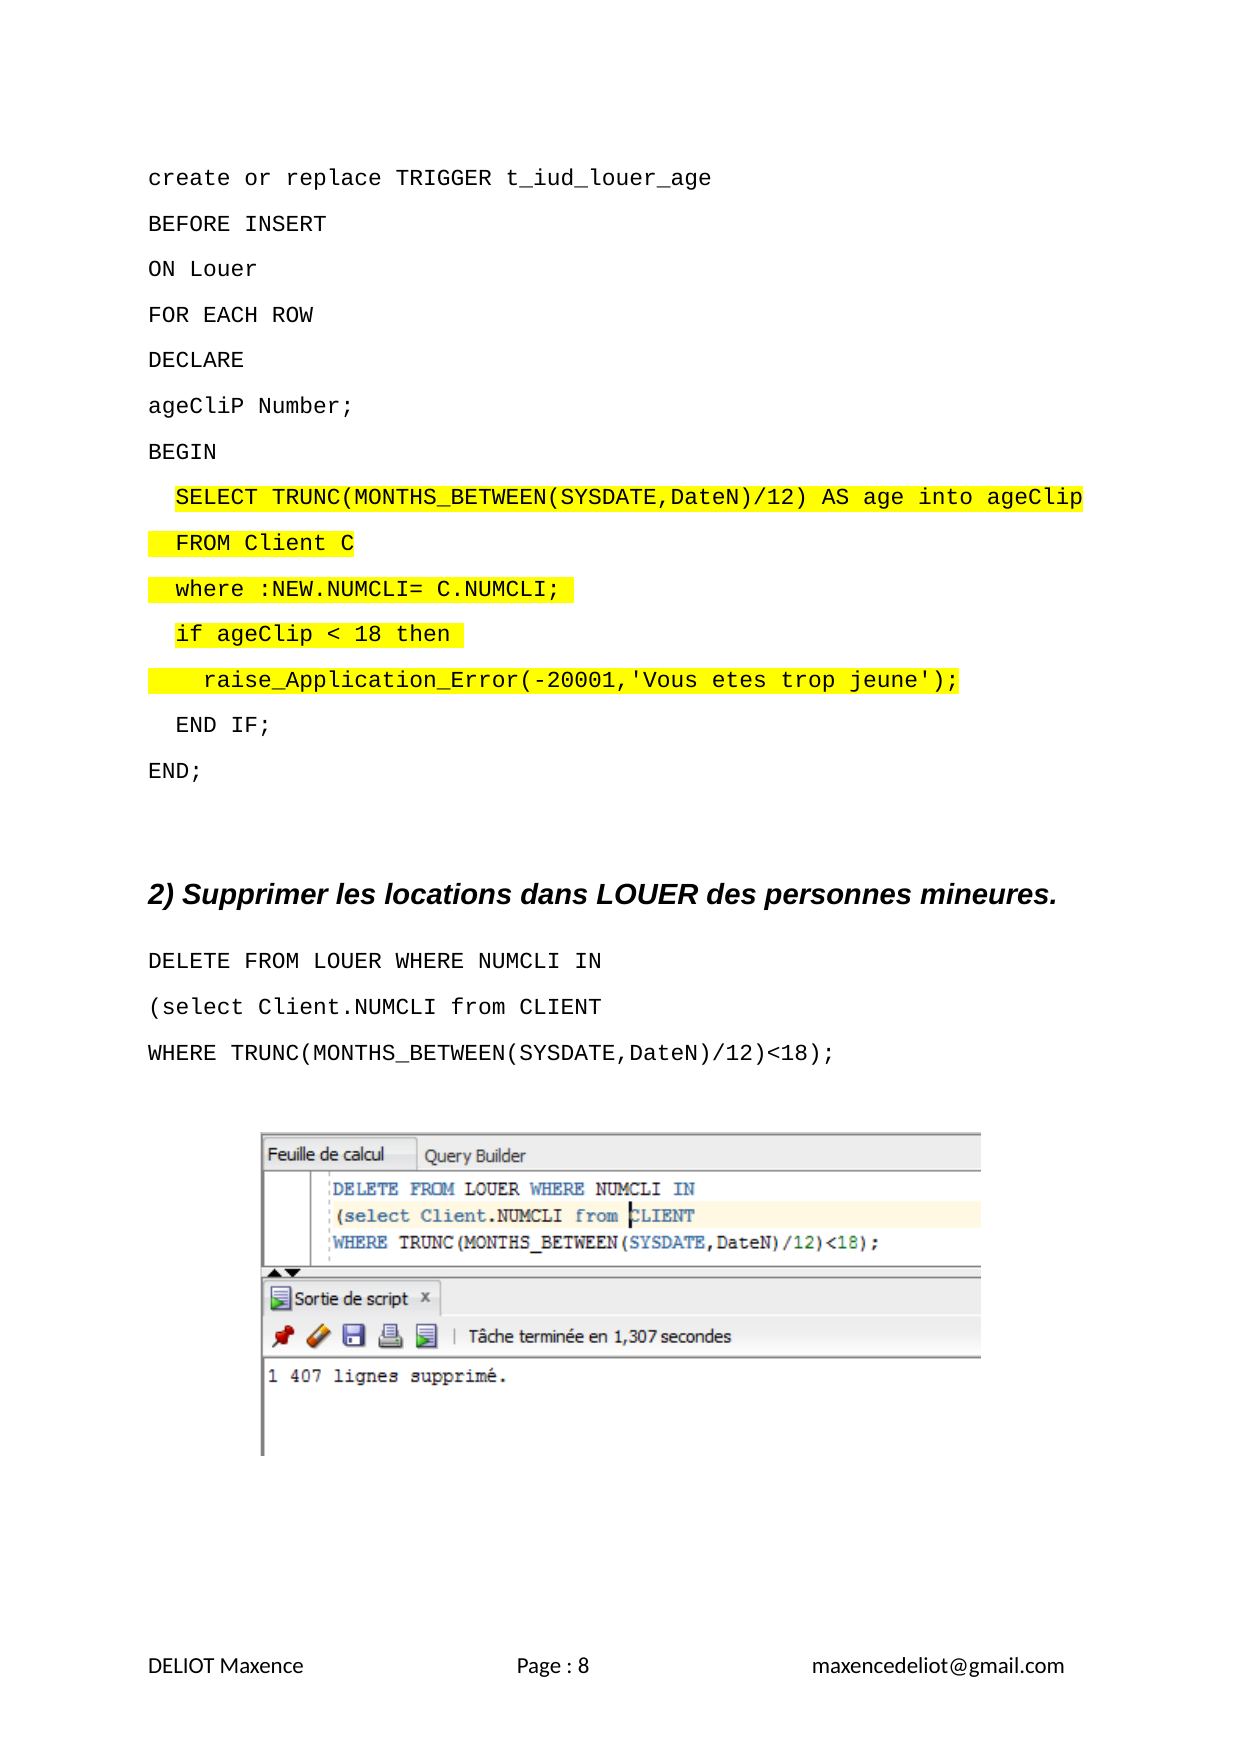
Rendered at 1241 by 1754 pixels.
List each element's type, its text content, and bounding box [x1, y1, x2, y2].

text ON Louer [148, 257, 1093, 283]
text END; [148, 759, 1093, 785]
text DELETE FROM LOUER WHERE NUMCLI IN [148, 949, 1093, 976]
text SELECT TRUNC(MONTHS_BETWEEN(SYSDATE,DateN)/12) AS age into ageClip [148, 486, 1093, 512]
text raise_Application_Error(-20001,'Vous etes trop jeune'); [148, 668, 1093, 694]
text BEFORE INSERT [148, 212, 1093, 238]
text BEGIN [148, 440, 1093, 466]
list Supprimer les locations dans LOUER des personnes mineures. [182, 877, 1093, 911]
text WHERE TRUNC(MONTHS_BETWEEN(SYSDATE,DateN)/12)<18); [148, 1041, 1093, 1067]
text FROM Client C [148, 531, 1093, 557]
text END IF; [148, 714, 1093, 740]
picture [260, 1132, 981, 1456]
text FOR EACH ROW [148, 303, 1093, 329]
text if ageClip < 18 then [148, 622, 1093, 648]
text where :NEW.NUMCLI= C.NUMCLI; [148, 577, 1093, 603]
text ageCliP Number; [148, 394, 1093, 420]
text DECLARE [148, 349, 1093, 375]
text create or replace TRIGGER t_iud_louer_age [148, 166, 1093, 192]
text (select Client.NUMCLI from CLIENT [148, 995, 1093, 1021]
